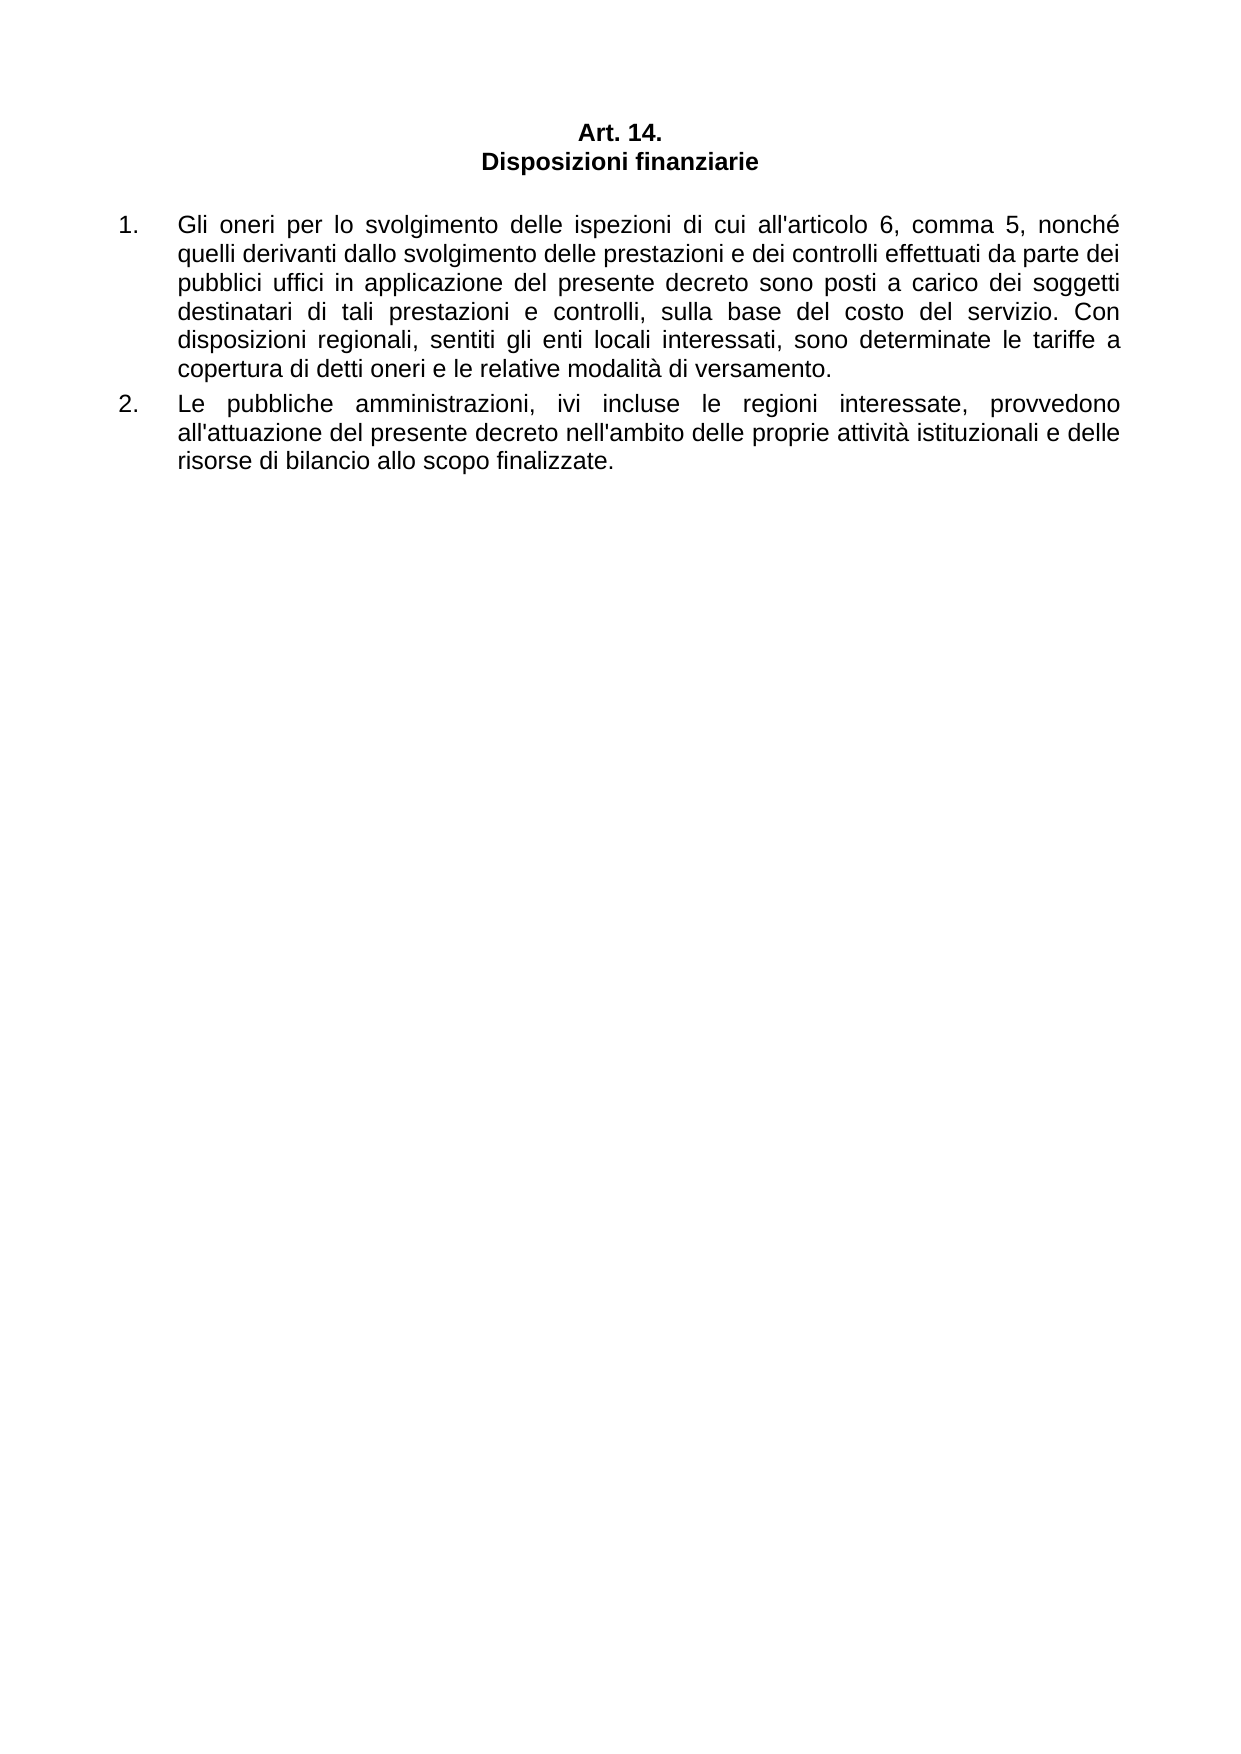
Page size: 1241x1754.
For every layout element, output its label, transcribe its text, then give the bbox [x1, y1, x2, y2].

text 1. Gli oneri per lo svolgimento delle ispezioni di cui all'articolo 6, comma 5, nonché quelli derivanti dallo svolgimento delle prestazioni e dei controlli effettuati da parte dei pubblici uffici in applicazione del presente decreto sono posti a carico dei soggetti destinatari di tali prestazioni e controlli, sulla base del costo del servizio. Con disposizioni regionali, sentiti gli enti locali interessati, sono determinate le tariffe a copertura di detti oneri e le relative modalità di versamento. [118, 210, 1122, 383]
text 2. Le pubbliche amministrazioni, ivi incluse le regioni interessate, provvedono all'attuazione del presente decreto nell'ambito delle proprie attività istituzionali e delle risorse di bilancio allo scopo finalizzate. [118, 389, 1122, 475]
subtitle Art. 14. Disposizioni finanziarie [118, 118, 1122, 176]
